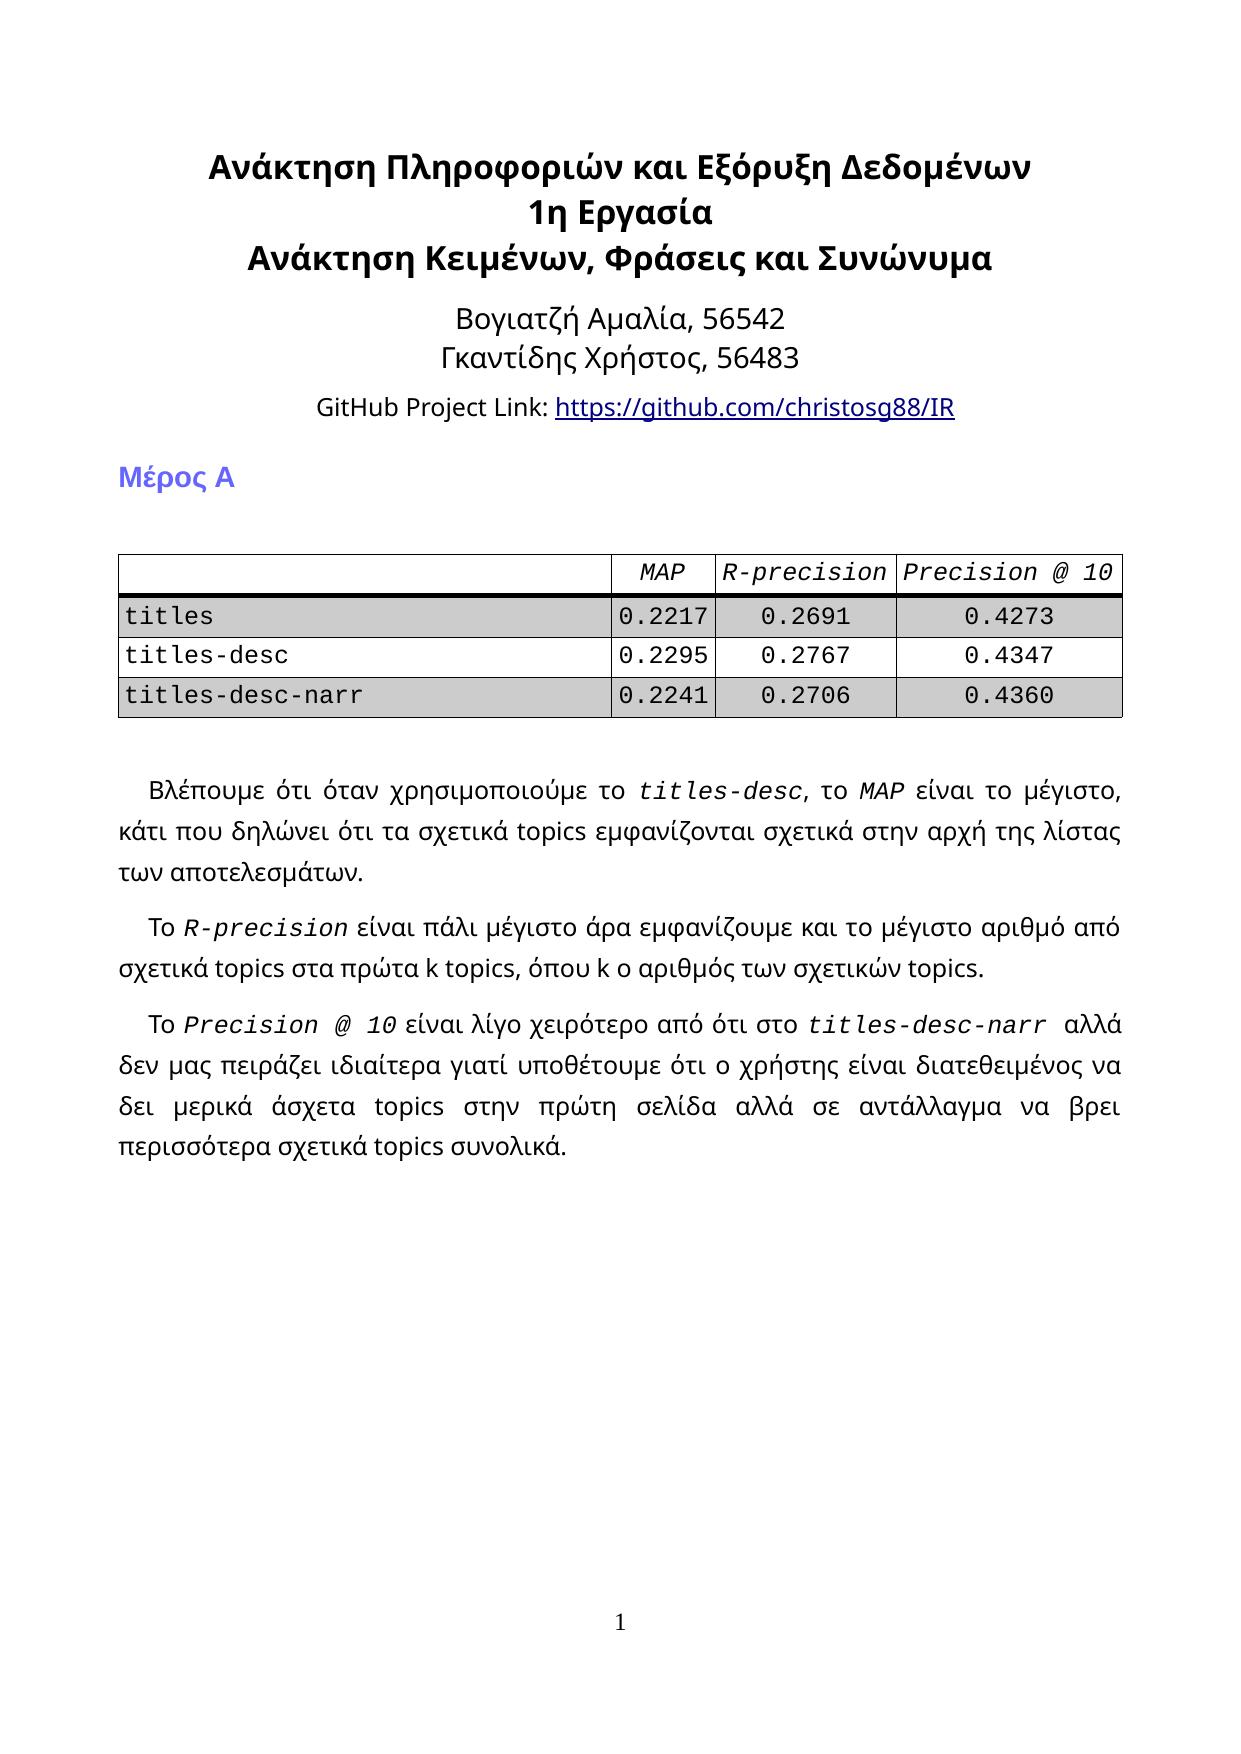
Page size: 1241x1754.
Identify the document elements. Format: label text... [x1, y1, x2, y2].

table_header MAP [612, 555, 715, 593]
text Βλέπουμε ότι όταν χρησιμοποιούμε το titles-desc, το MAP είναι το μέγιστο, κάτι που δηλώνει ότι τα σχετικά topics εμφανίζονται σχετικά στην αρχή της λίστας των αποτελεσμάτων. [118, 773, 1122, 888]
table_header R-precision [716, 555, 896, 593]
table_cell titles-desc [119, 638, 611, 677]
text Το R-precision είναι πάλι μέγιστο άρα εμφανίζουμε και το μέγιστο αριθμό από σχετικά topics στα πρώτα k topics, όπου k ο αριθμός των σχετικών topics. [118, 910, 1122, 985]
title Ανάκτηση Κειμένων, Φράσεις και Συνώνυμα [118, 234, 1122, 280]
title Ανάκτηση Πληροφοριών και Εξόρυξη Δεδομένων [118, 144, 1122, 189]
table_cell 0.2295 [612, 638, 715, 677]
table_cell 0.4360 [897, 678, 1122, 717]
subtitle Μέρος Α [118, 460, 1122, 493]
table_cell 0.2217 [612, 598, 715, 637]
table_cell 0.2691 [716, 598, 896, 637]
table_cell 0.2767 [716, 638, 896, 677]
table_header [119, 555, 611, 593]
table_cell 0.2706 [716, 678, 896, 717]
table_cell 0.4347 [897, 638, 1122, 677]
text Το Precision @ 10 είναι λίγο χειρότερο από ότι στο titles-desc-narr αλλά δεν μας πειράζει ιδιαίτερα γιατί υποθέτουμε ότι ο χρήστης είναι διατεθειμένος να δει μερικά άσχετα topics στην πρώτη σελίδα αλλά σε αντάλλαγμα να βρει περισσότερα σχετικά topics συνολικά. [118, 1006, 1122, 1163]
table_header Precision @ 10 [897, 555, 1122, 593]
table_cell titles [119, 598, 611, 637]
table_cell 0.4273 [897, 598, 1122, 637]
subtitle Γκαντίδης Χρήστος, 56483 [118, 338, 1122, 377]
table_cell titles-desc-narr [119, 678, 611, 717]
table_cell 0.2241 [612, 678, 715, 717]
subtitle Βογιατζή Αμαλία, 56542 [118, 298, 1122, 338]
text GitHub Project Link: https://github.com/christosg88/IR [118, 389, 1122, 423]
title 1η Εργασία [118, 189, 1122, 234]
